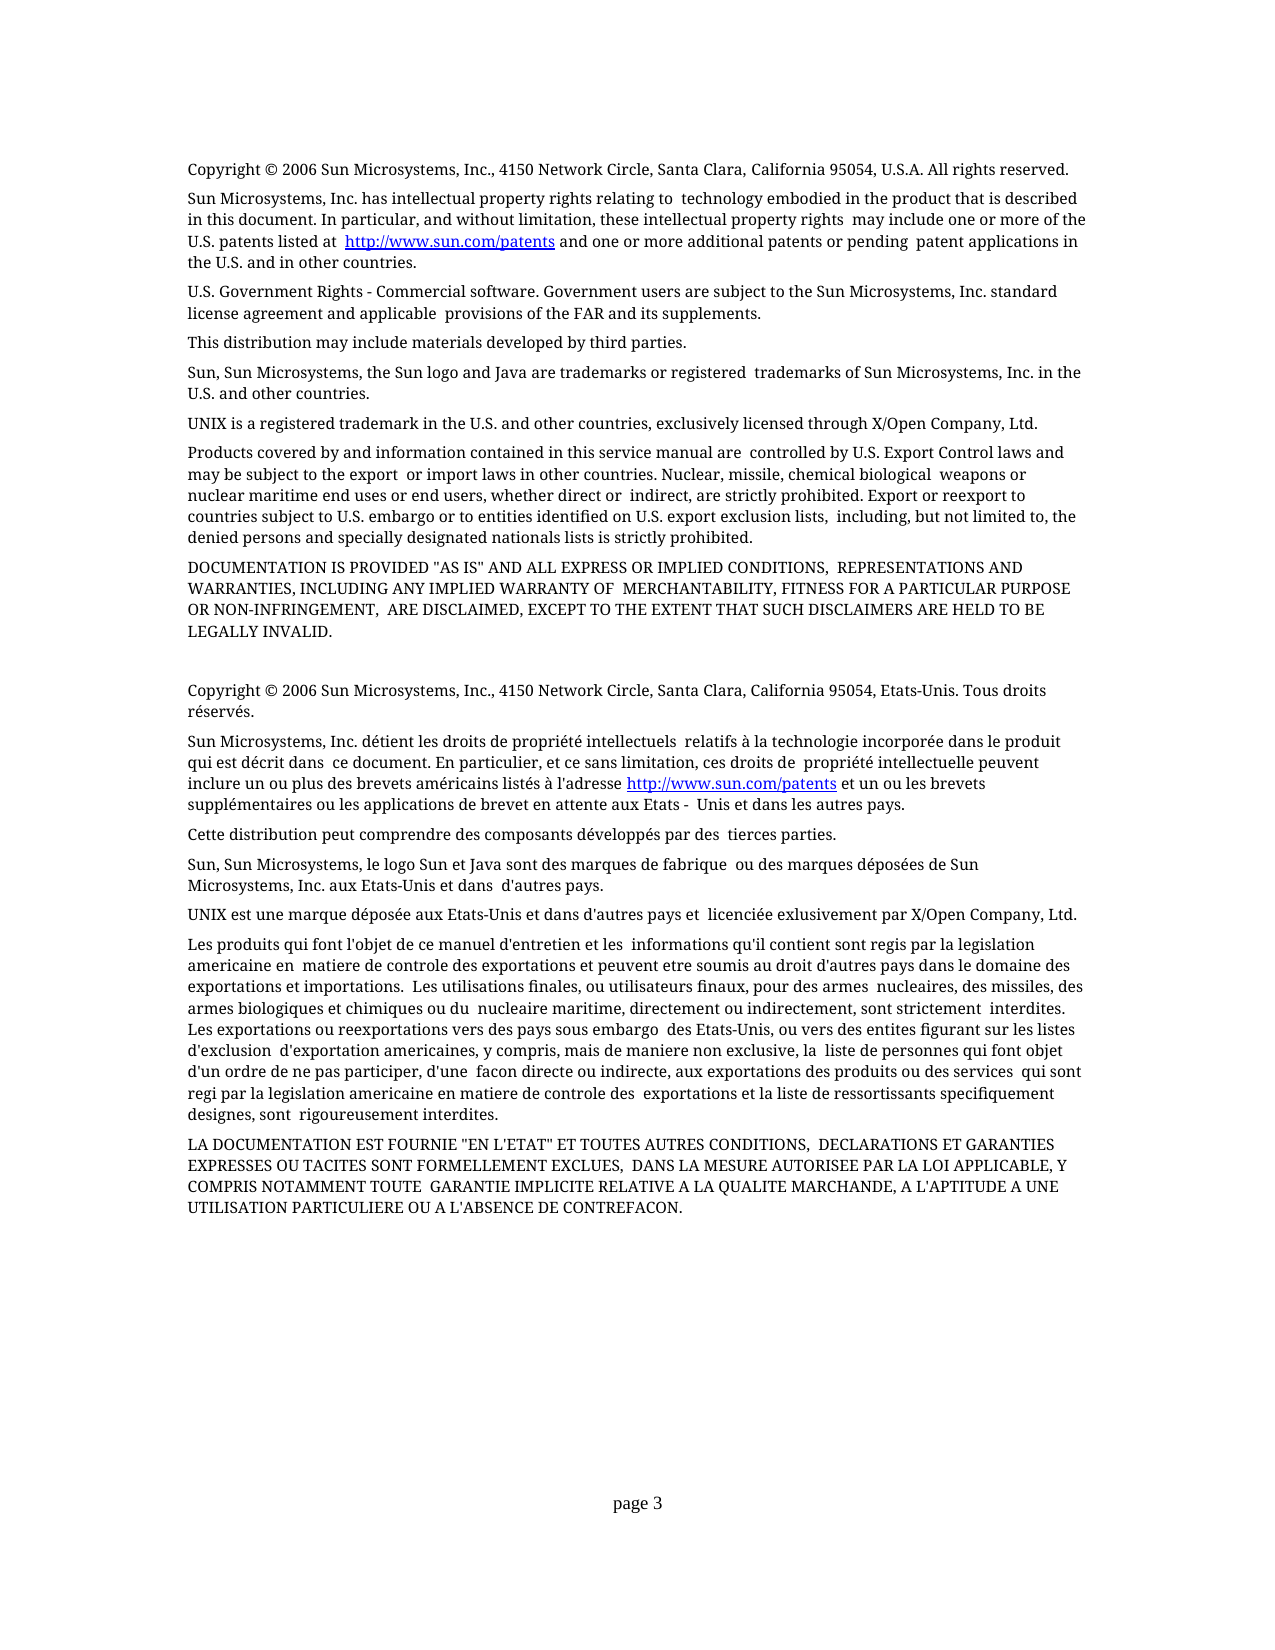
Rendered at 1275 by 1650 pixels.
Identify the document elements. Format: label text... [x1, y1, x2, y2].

text DOCUMENTATION IS PROVIDED "AS IS" AND ALL EXPRESS OR IMPLIED CONDITIONS, REPRESENTATIONS AND WARRANTIES, INCLUDING ANY IMPLIED WARRANTY OF MERCHANTABILITY, FITNESS FOR A PARTICULAR PURPOSE OR NON-INFRINGEMENT, ARE DISCLAIMED, EXCEPT TO THE EXTENT THAT SUCH DISCLAIMERS ARE HELD TO BE LEGALLY INVALID. [187, 557, 1087, 642]
text Sun, Sun Microsystems, the Sun logo and Java are trademarks or registered trademarks of Sun Microsystems, Inc. in the U.S. and other countries. [187, 362, 1087, 404]
text Products covered by and information contained in this service manual are controlled by U.S. Export Control laws and may be subject to the export or import laws in other countries. Nuclear, missile, chemical biological weapons or nuclear maritime end uses or end users, whether direct or indirect, are strictly prohibited. Export or reexport to countries subject to U.S. embargo or to entities identified on U.S. export exclusion lists, including, but not limited to, the denied persons and specially designated nationals lists is strictly prohibited. [187, 442, 1087, 548]
text UNIX est une marque déposée aux Etats-Unis et dans d'autres pays et licenciée exlusivement par X/Open Company, Ltd. [187, 904, 1087, 925]
text Sun, Sun Microsystems, le logo Sun et Java sont des marques de fabrique ou des marques déposées de Sun Microsystems, Inc. aux Etats-Unis et dans d'autres pays. [187, 853, 1087, 896]
text LA DOCUMENTATION EST FOURNIE "EN L'ETAT" ET TOUTES AUTRES CONDITIONS, DECLARATIONS ET GARANTIES EXPRESSES OU TACITES SONT FORMELLEMENT EXCLUES, DANS LA MESURE AUTORISEE PAR LA LOI APPLICABLE, Y COMPRIS NOTAMMENT TOUTE GARANTIE IMPLICITE RELATIVE A LA QUALITE MARCHANDE, A L'APTITUDE A UNE UTILISATION PARTICULIERE OU A L'ABSENCE DE CONTREFACON. [187, 1133, 1087, 1218]
text Sun Microsystems, Inc. détient les droits de propriété intellectuels relatifs à la technologie incorporée dans le produit qui est décrit dans ce document. En particulier, et ce sans limitation, ces droits de propriété intellectuelle peuvent inclure un ou plus des brevets américains listés à l'adresse http://www.sun.com/patents et un ou les brevets supplémentaires ou les applications de brevet en attente aux Etats - Unis et dans les autres pays. [187, 730, 1087, 815]
text Les produits qui font l'objet de ce manuel d'entretien et les informations qu'il contient sont regis par la legislation americaine en matiere de controle des exportations et peuvent etre soumis au droit d'autres pays dans le domaine des exportations et importations. Les utilisations finales, ou utilisateurs finaux, pour des armes nucleaires, des missiles, des armes biologiques et chimiques ou du nucleaire maritime, directement ou indirectement, sont strictement interdites. Les exportations ou reexportations vers des pays sous embargo des Etats-Unis, ou vers des entites figurant sur les listes d'exclusion d'exportation americaines, y compris, mais de maniere non exclusive, la liste de personnes qui font objet d'un ordre de ne pas participer, d'une facon directe ou indirecte, aux exportations des produits ou des services qui sont regi par la legislation americaine en matiere de controle des exportations et la liste de ressortissants specifiquement designes, sont rigoureusement interdites. [187, 934, 1087, 1125]
text UNIX is a registered trademark in the U.S. and other countries, exclusively licensed through X/Open Company, Ltd. [187, 412, 1087, 434]
text Sun Microsystems, Inc. has intellectual property rights relating to technology embodied in the product that is described in this document. In particular, and without limitation, these intellectual property rights may include one or more of the U.S. patents listed at http://www.sun.com/patents and one or more additional patents or pending patent applications in the U.S. and in other countries. [187, 188, 1087, 273]
text U.S. Government Rights - Commercial software. Government users are subject to the Sun Microsystems, Inc. standard license agreement and applicable provisions of the FAR and its supplements. [187, 281, 1087, 324]
text Copyright © 2006 Sun Microsystems, Inc., 4150 Network Circle, Santa Clara, California 95054, U.S.A. All rights reserved. [187, 158, 1087, 179]
text Cette distribution peut comprendre des composants développés par des tierces parties. [187, 824, 1087, 845]
text Copyright © 2006 Sun Microsystems, Inc., 4150 Network Circle, Santa Clara, California 95054, Etats-Unis. Tous droits réservés. [187, 679, 1087, 722]
text This distribution may include materials developed by third parties. [187, 332, 1087, 353]
